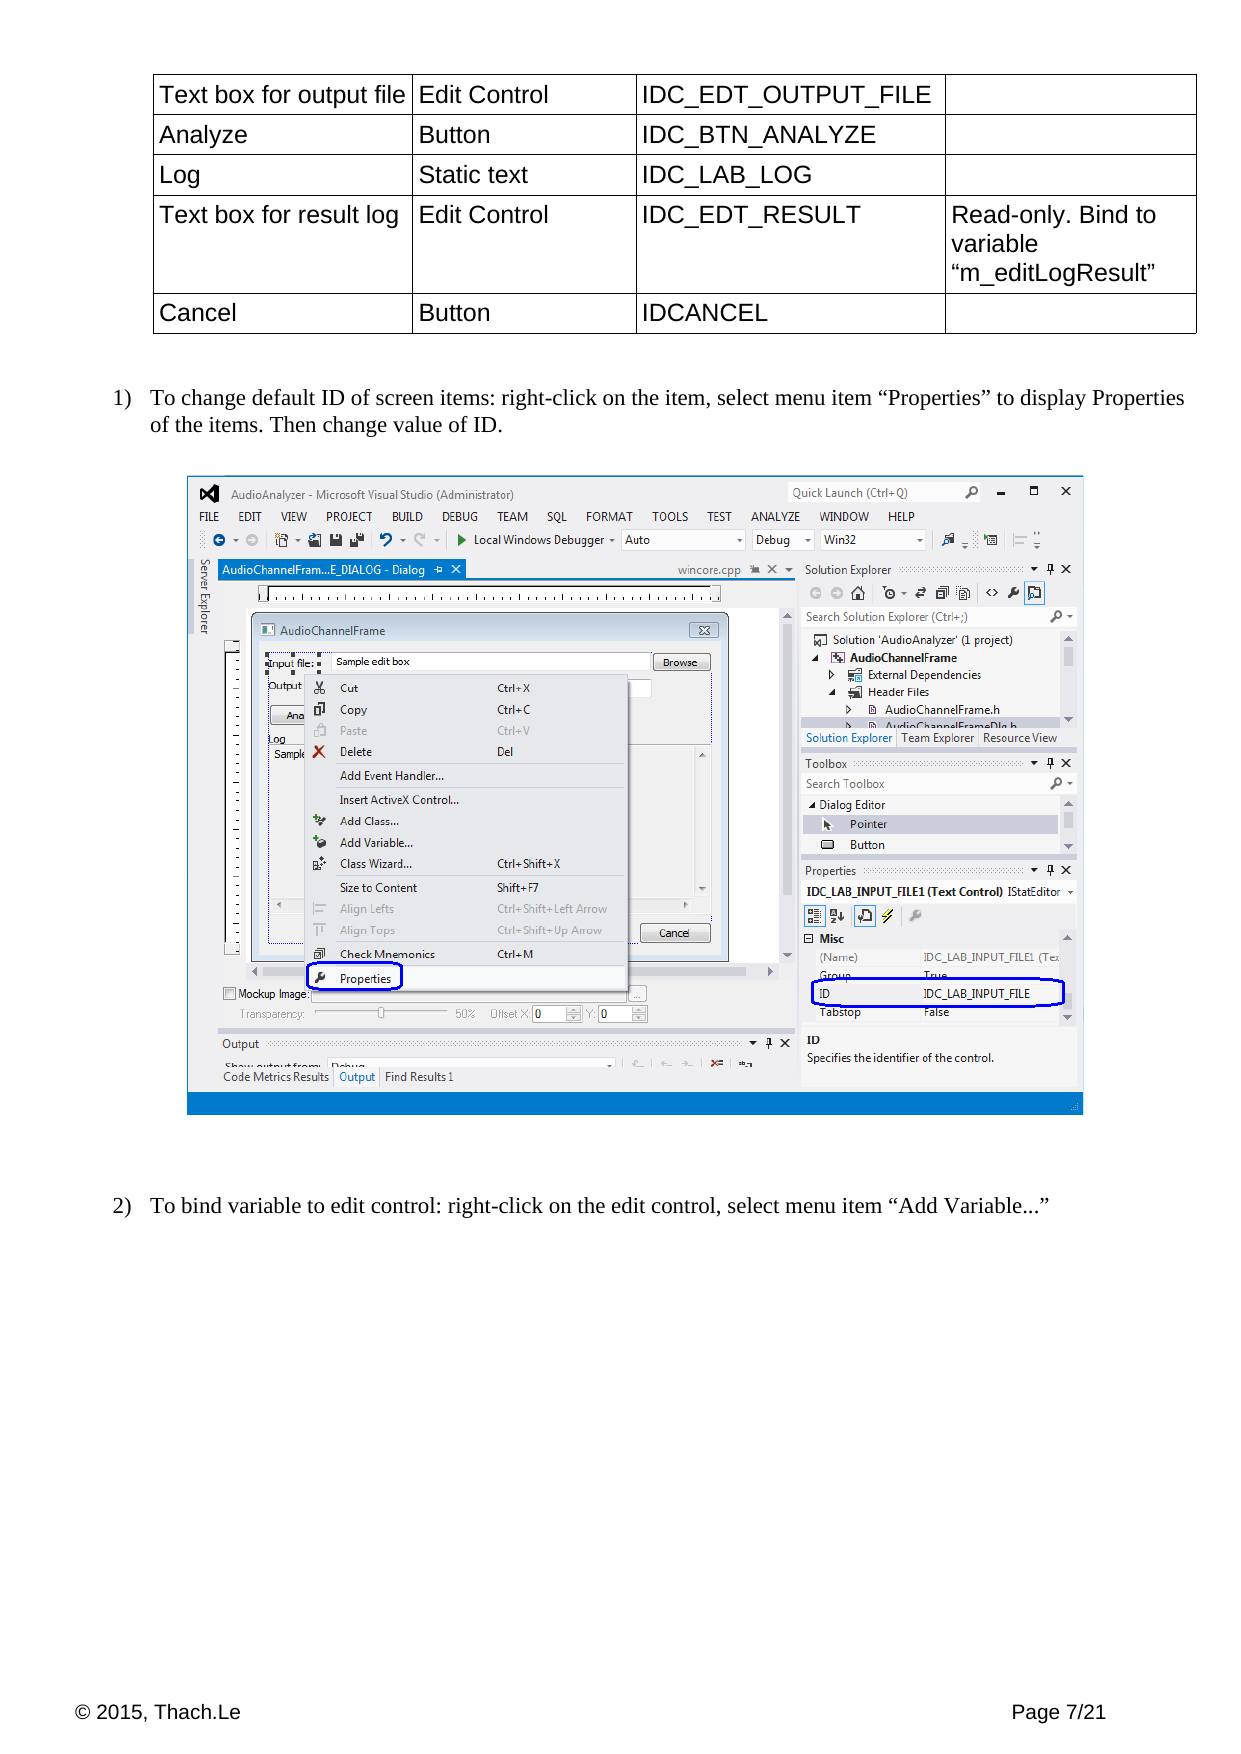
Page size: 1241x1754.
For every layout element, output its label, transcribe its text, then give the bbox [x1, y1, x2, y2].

table_cell Read-only. Bind to variable “m_editLogResult” [946, 196, 1196, 292]
table_cell Edit Control [413, 196, 636, 292]
table_cell Button [413, 294, 636, 333]
table_cell Text box for output file [154, 75, 412, 114]
table_cell IDC_LAB_LOG [637, 155, 945, 195]
table_cell Analyze [154, 115, 412, 154]
table_cell Button [413, 115, 636, 154]
table_cell IDC_EDT_RESULT [637, 196, 945, 292]
list To bind variable to edit control: right-click on the edit control, select menu item “Add Variable...” [112, 1192, 1196, 1218]
table_cell Edit Control [413, 75, 636, 114]
table_cell [946, 115, 1196, 154]
list To change default ID of screen items: right-click on the item, select menu item “Properties” to display Properties of the items. Then change value of ID. [112, 384, 1196, 437]
table_cell Cancel [154, 294, 412, 333]
table_cell Log [154, 155, 412, 195]
table_cell IDC_EDT_OUTPUT_FILE [637, 75, 945, 114]
table_cell [946, 75, 1196, 114]
table_cell [946, 155, 1196, 195]
table_cell [946, 294, 1196, 333]
table_cell Text box for result log [154, 196, 412, 292]
table_cell IDCANCEL [637, 294, 945, 333]
table_cell Static text [413, 155, 636, 195]
table_cell IDC_BTN_ANALYZE [637, 115, 945, 154]
